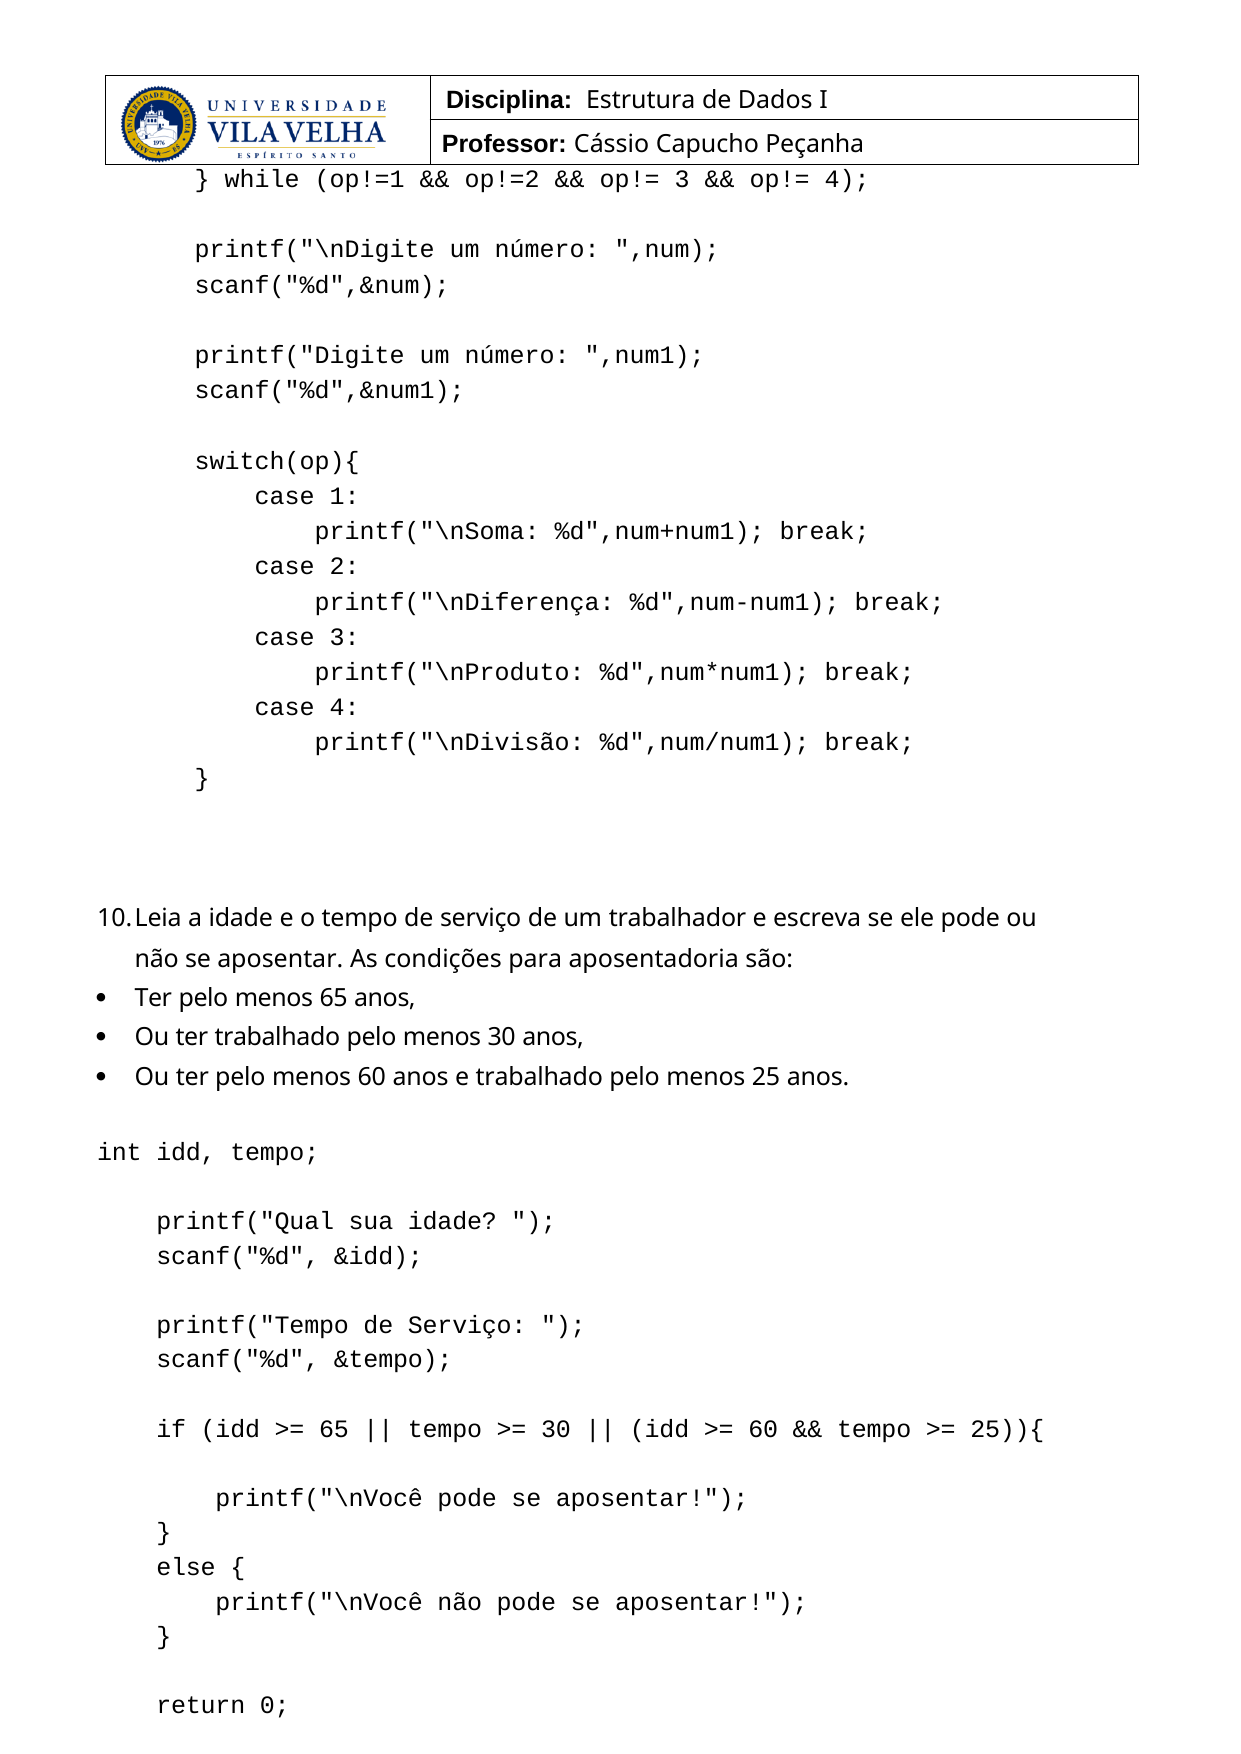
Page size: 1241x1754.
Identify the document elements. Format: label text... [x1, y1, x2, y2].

list } [97, 1624, 1152, 1652]
text switch(op){ [134, 448, 1152, 477]
text printf("Digite um número: ",num1); [134, 343, 1152, 371]
text case 3: [134, 624, 1152, 653]
list else { [97, 1554, 1152, 1583]
text } [134, 765, 1152, 793]
list int idd, tempo; [97, 1139, 1152, 1168]
list Ou ter trabalhado pelo menos 30 anos, [97, 1019, 1152, 1053]
list Ter pelo menos 65 anos, [97, 982, 1152, 1012]
list Ou ter pelo menos 60 anos e trabalhado pelo menos 25 anos. [97, 1059, 1152, 1093]
list printf("Qual sua idade? "); [97, 1209, 1152, 1237]
text printf("\nProduto: %d",num*num1); break; [134, 659, 1152, 688]
text printf("\nSoma: %d",num+num1); break; [134, 519, 1152, 547]
text case 4: [134, 695, 1152, 723]
text } while (op!=1 && op!=2 && op!= 3 && op!= 4); [134, 167, 1152, 195]
text scanf("%d",&num); [134, 272, 1152, 301]
text printf("\nDivisão: %d",num/num1); break; [134, 730, 1152, 758]
text printf("\nDigite um número: ",num); [134, 237, 1152, 265]
list scanf("%d", &tempo); [97, 1347, 1152, 1375]
list Leia a idade e o tempo de serviço de um trabalhador e escreva se ele pode ou não se aposentar. As condições para aposentadoria são: [97, 899, 1039, 975]
list return 0; [97, 1693, 1152, 1721]
list printf("\nVocê não pode se aposentar!"); [97, 1589, 1152, 1617]
picture [118, 77, 390, 164]
text case 2: [134, 554, 1152, 582]
list scanf("%d", &idd); [97, 1243, 1152, 1272]
list } [97, 1520, 1152, 1548]
text printf("\nDiferença: %d",num-num1); break; [134, 589, 1152, 617]
text case 1: [134, 483, 1152, 512]
list if (idd >= 65 || tempo >= 30 || (idd >= 60 && tempo >= 25)){ [97, 1416, 1152, 1444]
list printf("\nVocê pode se aposentar!"); [97, 1485, 1152, 1514]
text scanf("%d",&num1); [134, 378, 1152, 406]
list printf("Tempo de Serviço: "); [97, 1312, 1152, 1341]
